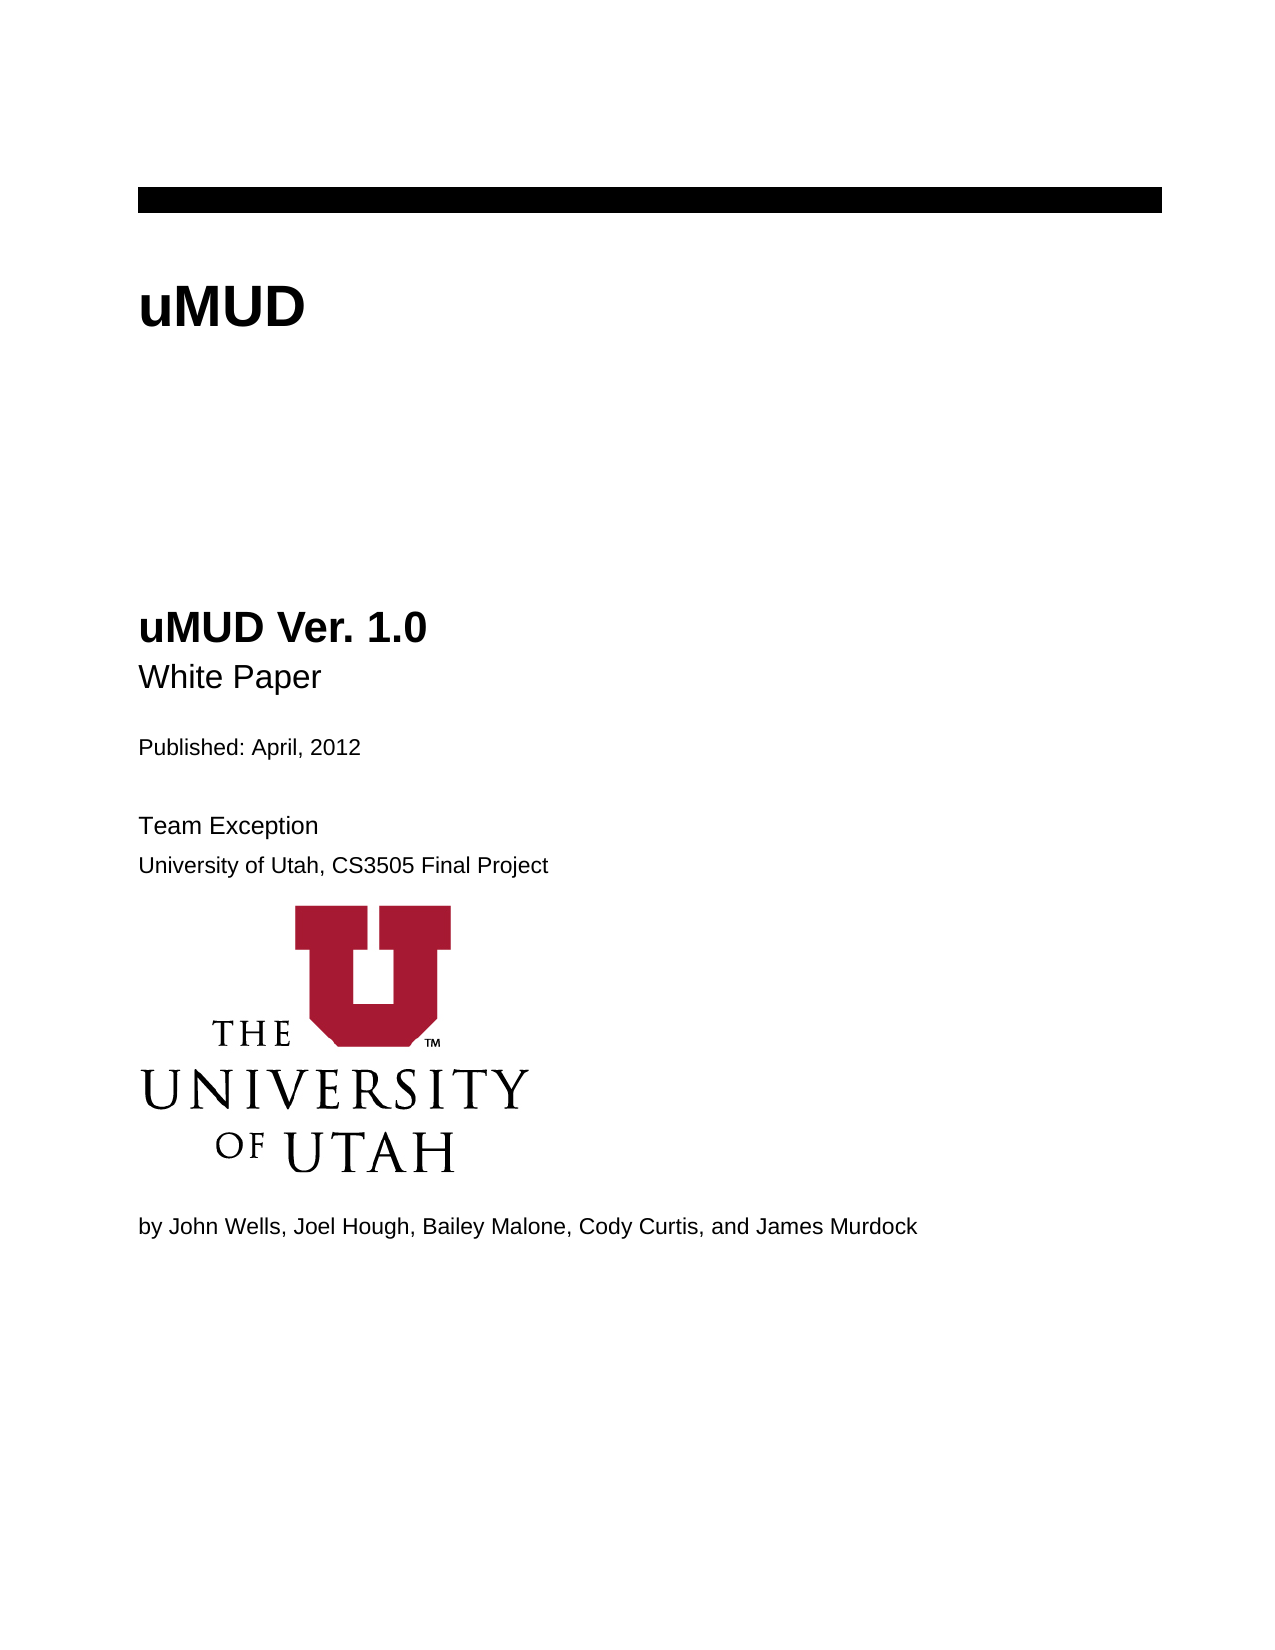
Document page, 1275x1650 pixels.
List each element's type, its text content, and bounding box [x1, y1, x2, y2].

title uMUD Ver. 1.0 [138, 605, 1162, 651]
text Team Exception [138, 811, 1162, 840]
text by John Wells, Joel Hough, Bailey Malone, Cody Curtis, and James Murdock [138, 1213, 1162, 1239]
text University of Utah, CS3505 Final Project [138, 852, 1162, 879]
title uMUD [138, 289, 1162, 335]
picture [139, 905, 529, 1173]
text Published: April, 2012 [138, 733, 1162, 760]
text White Paper [138, 657, 1162, 696]
